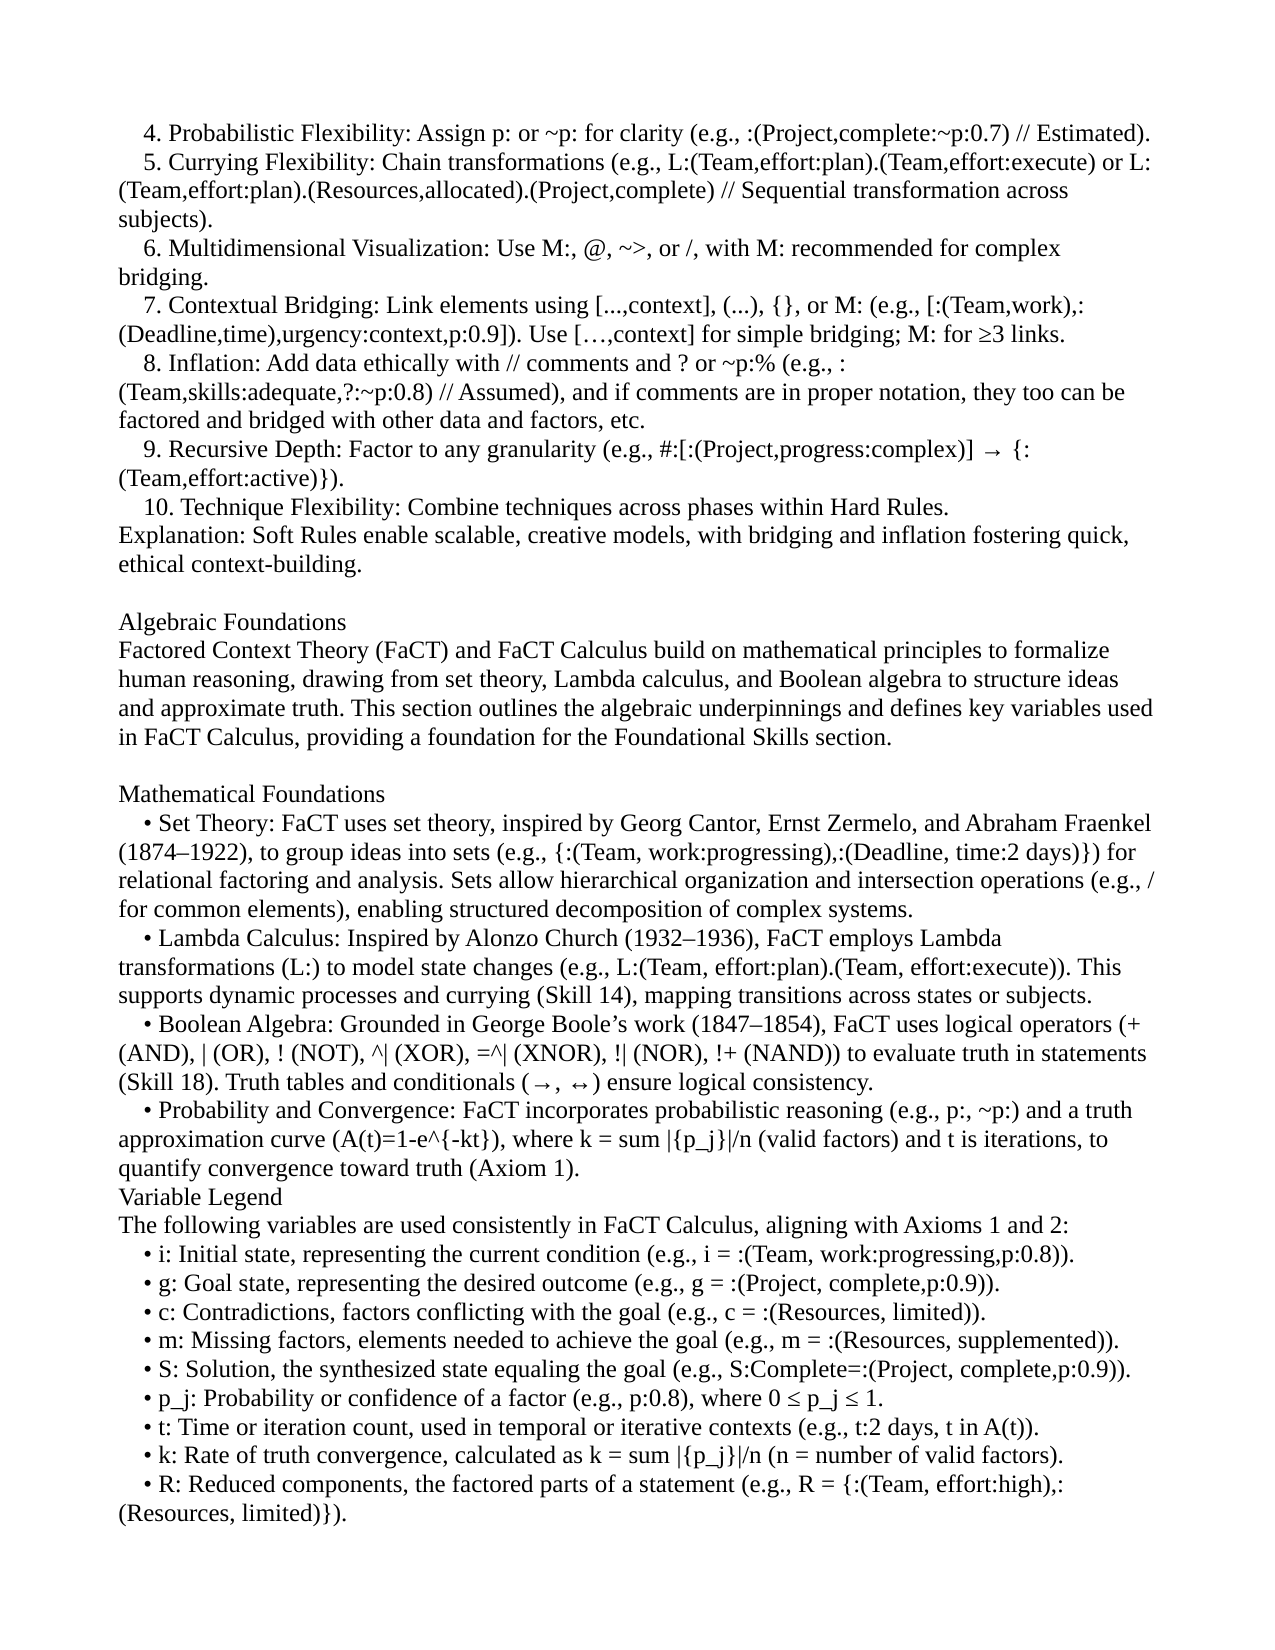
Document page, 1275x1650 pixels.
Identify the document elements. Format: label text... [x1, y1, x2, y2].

text 6. Multidimensional Visualization: Use M:, @, ~>, or /, with M: recommended for complex bridging. [118, 233, 1157, 291]
text • Set Theory: FaCT uses set theory, inspired by Georg Cantor, Ernst Zermelo, and Abraham Fraenkel (1874–1922), to group ideas into sets (e.g., {:(Team, work:progressing),:(Deadline, time:2 days)}) for relational factoring and analysis. Sets allow hierarchical organization and intersection operations (e.g., / for common elements), enabling structured decomposition of complex systems. [118, 808, 1157, 923]
text Factored Context Theory (FaCT) and FaCT Calculus build on mathematical principles to formalize human reasoning, drawing from set theory, Lambda calculus, and Boolean algebra to structure ideas and approximate truth. This section outlines the algebraic underpinnings and defines key variables used in FaCT Calculus, providing a foundation for the Foundational Skills section. [118, 636, 1157, 751]
text • S: Solution, the synthesized state equaling the goal (e.g., S:Complete=:(Project, complete,p:0.9)). [118, 1354, 1157, 1383]
text • Probability and Convergence: FaCT incorporates probabilistic reasoning (e.g., p:, ~p:) and a truth approximation curve (A(t)=1-e^{-kt}), where k = sum |{p_j}|/n (valid factors) and t is iterations, to quantify convergence toward truth (Axiom 1). [118, 1096, 1157, 1182]
text 9. Recursive Depth: Factor to any granularity (e.g., #:[:(Project,progress:complex)] → {:(Team,effort:active)}). [118, 434, 1157, 492]
text The following variables are used consistently in FaCT Calculus, aligning with Axioms 1 and 2: [118, 1211, 1157, 1239]
text 4. Probabilistic Flexibility: Assign p: or ~p: for clarity (e.g., :(Project,complete:~p:0.7) // Estimated). [118, 118, 1157, 147]
text Explanation: Soft Rules enable scalable, creative models, with bridging and inflation fostering quick, ethical context-building. [118, 521, 1157, 578]
text • m: Missing factors, elements needed to achieve the goal (e.g., m = :(Resources, supplemented)). [118, 1326, 1157, 1354]
text • Lambda Calculus: Inspired by Alonzo Church (1932–1936), FaCT employs Lambda transformations (L:) to model state changes (e.g., L:(Team, effort:plan).(Team, effort:execute)). This supports dynamic processes and currying (Skill 14), mapping transitions across states or subjects. [118, 923, 1157, 1009]
text • R: Reduced components, the factored parts of a statement (e.g., R = {:(Team, effort:high),:(Resources, limited)}). [118, 1469, 1157, 1527]
text Algebraic Foundations [118, 607, 1157, 636]
text • i: Initial state, representing the current condition (e.g., i = :(Team, work:progressing,p:0.8)). [118, 1239, 1157, 1268]
text • Boolean Algebra: Grounded in George Boole’s work (1847–1854), FaCT uses logical operators (+ (AND), | (OR), ! (NOT), ^| (XOR), =^| (XNOR), !| (NOR), !+ (NAND)) to evaluate truth in statements (Skill 18). Truth tables and conditionals (→, ↔) ensure logical consistency. [118, 1009, 1157, 1096]
text Variable Legend [118, 1182, 1157, 1211]
text • p_j: Probability or confidence of a factor (e.g., p:0.8), where 0 ≤ p_j ≤ 1. [118, 1383, 1157, 1412]
text 5. Currying Flexibility: Chain transformations (e.g., L:(Team,effort:plan).(Team,effort:execute) or L:(Team,effort:plan).(Resources,allocated).(Project,complete) // Sequential transformation across subjects). [118, 147, 1157, 233]
text Mathematical Foundations [118, 779, 1157, 808]
text • c: Contradictions, factors conflicting with the goal (e.g., c = :(Resources, limited)). [118, 1297, 1157, 1326]
text 7. Contextual Bridging: Link elements using [...,context], (...), {}, or M: (e.g., [:(Team,work),:(Deadline,time),urgency:context,p:0.9]). Use […,context] for simple bridging; M: for ≥3 links. [118, 291, 1157, 348]
text 8. Inflation: Add data ethically with // comments and ? or ~p:% (e.g., :(Team,skills:adequate,?:~p:0.8) // Assumed), and if comments are in proper notation, they too can be factored and bridged with other data and factors, etc. [118, 348, 1157, 434]
text • g: Goal state, representing the desired outcome (e.g., g = :(Project, complete,p:0.9)). [118, 1268, 1157, 1297]
text • k: Rate of truth convergence, calculated as k = sum |{p_j}|/n (n = number of valid factors). [118, 1441, 1157, 1469]
text • t: Time or iteration count, used in temporal or iterative contexts (e.g., t:2 days, t in A(t)). [118, 1412, 1157, 1441]
text 10. Technique Flexibility: Combine techniques across phases within Hard Rules. [118, 492, 1157, 521]
